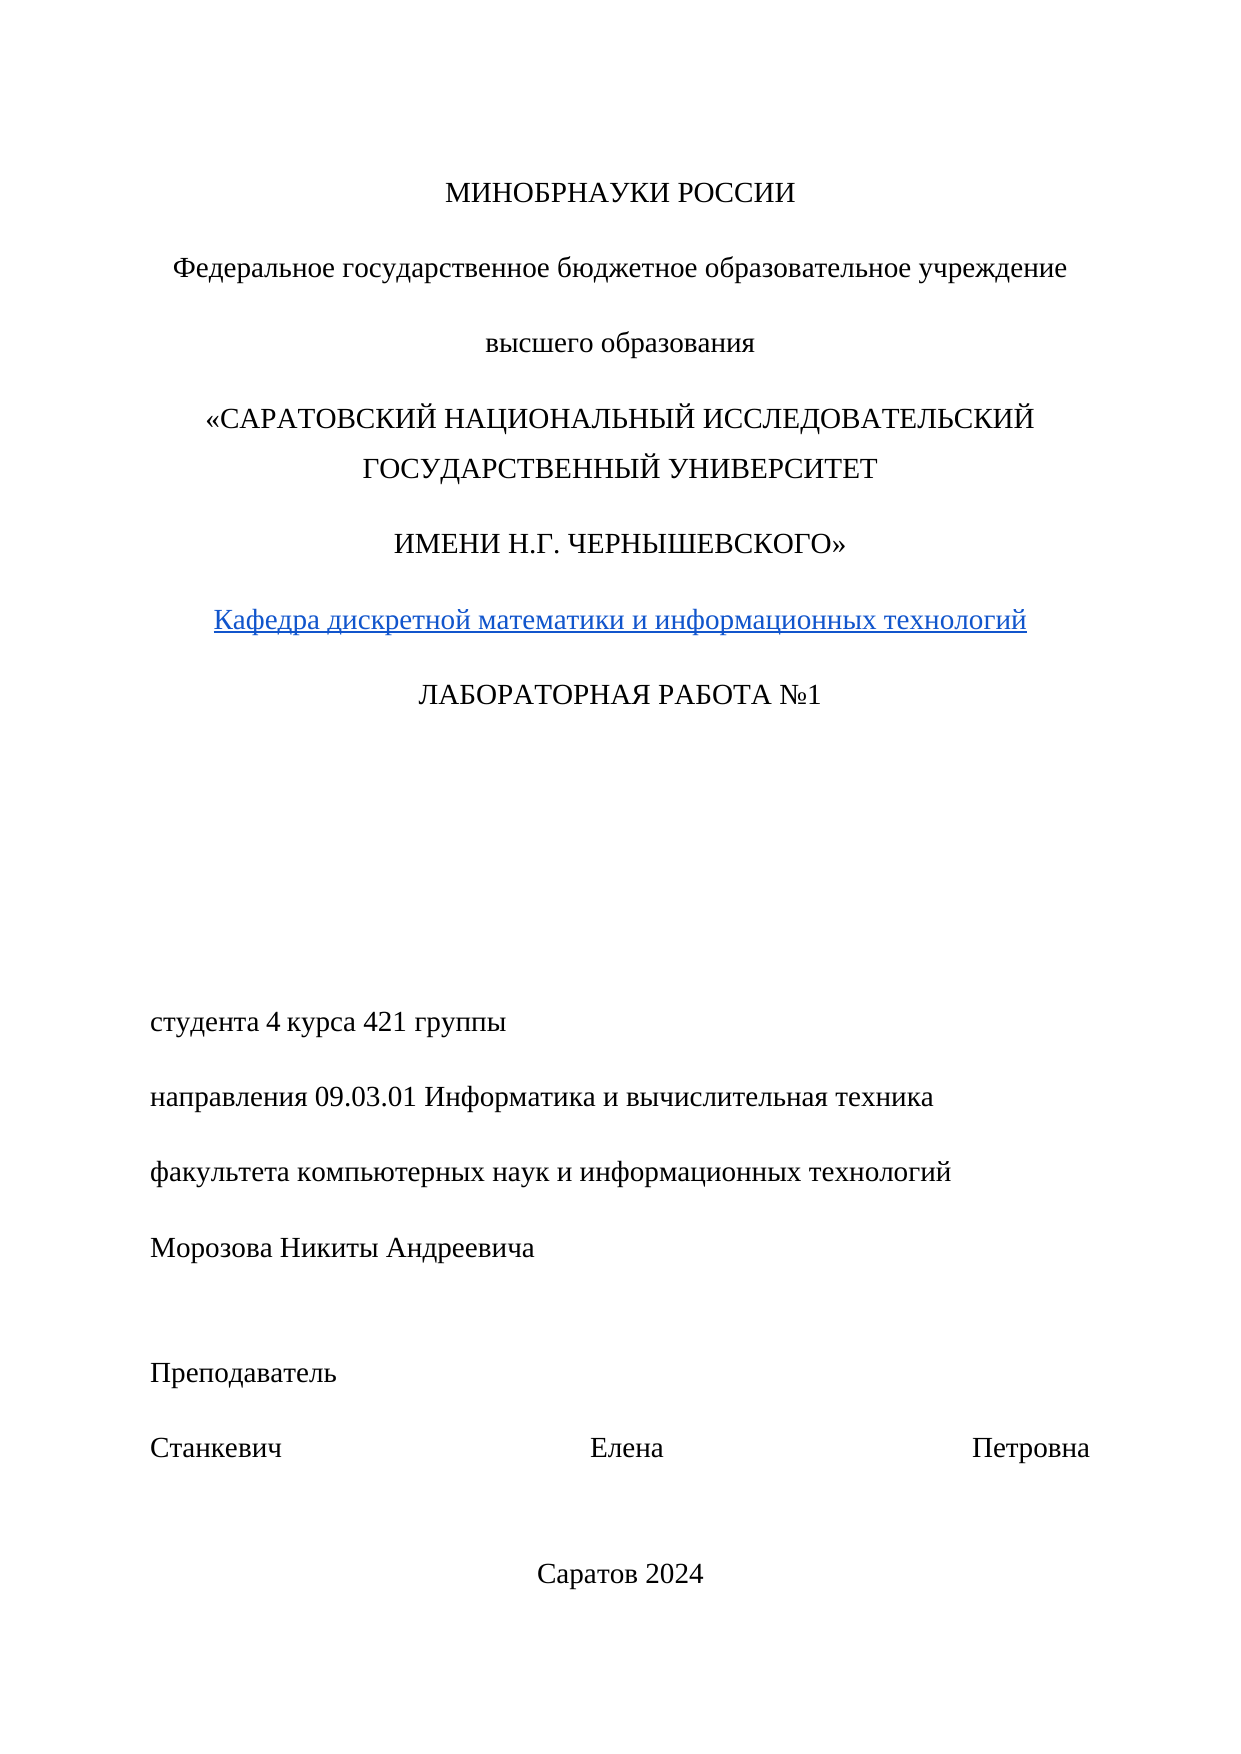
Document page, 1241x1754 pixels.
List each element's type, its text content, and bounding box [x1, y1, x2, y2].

text Федеральное государственное бюджетное образовательное учреждение [150, 250, 1090, 284]
text ИМЕНИ Н.Г. ЧЕРНЫШЕВСКОГО» [150, 527, 1090, 560]
text факультета компьютерных наук и информационных технологий [150, 1154, 1090, 1188]
text ЛАБОРАТОРНАЯ РАБОТА №1 [150, 677, 1090, 711]
text студента 4 курса 421 группы [150, 1004, 1090, 1037]
text высшего образования [150, 326, 1090, 359]
text Преподаватель [150, 1355, 1090, 1389]
text Морозова Никиты Андреевича [150, 1230, 1090, 1313]
text Саратов 2024 [150, 1556, 1090, 1590]
text направления 09.03.01 Информатика и вычислительная техника [150, 1079, 1090, 1113]
text «САРАТОВСКИЙ НАЦИОНАЛЬНЫЙ ИССЛЕДОВАТЕЛЬСКИЙ ГОСУДАРСТВЕННЫЙ УНИВЕРСИТЕТ [150, 401, 1090, 485]
text Кафедра дискретной математики и информационных технологий [150, 602, 1090, 635]
text МИНОБРНАУКИ РОССИИ [150, 175, 1090, 208]
text Станкевич Елена Петровна [150, 1431, 1090, 1514]
